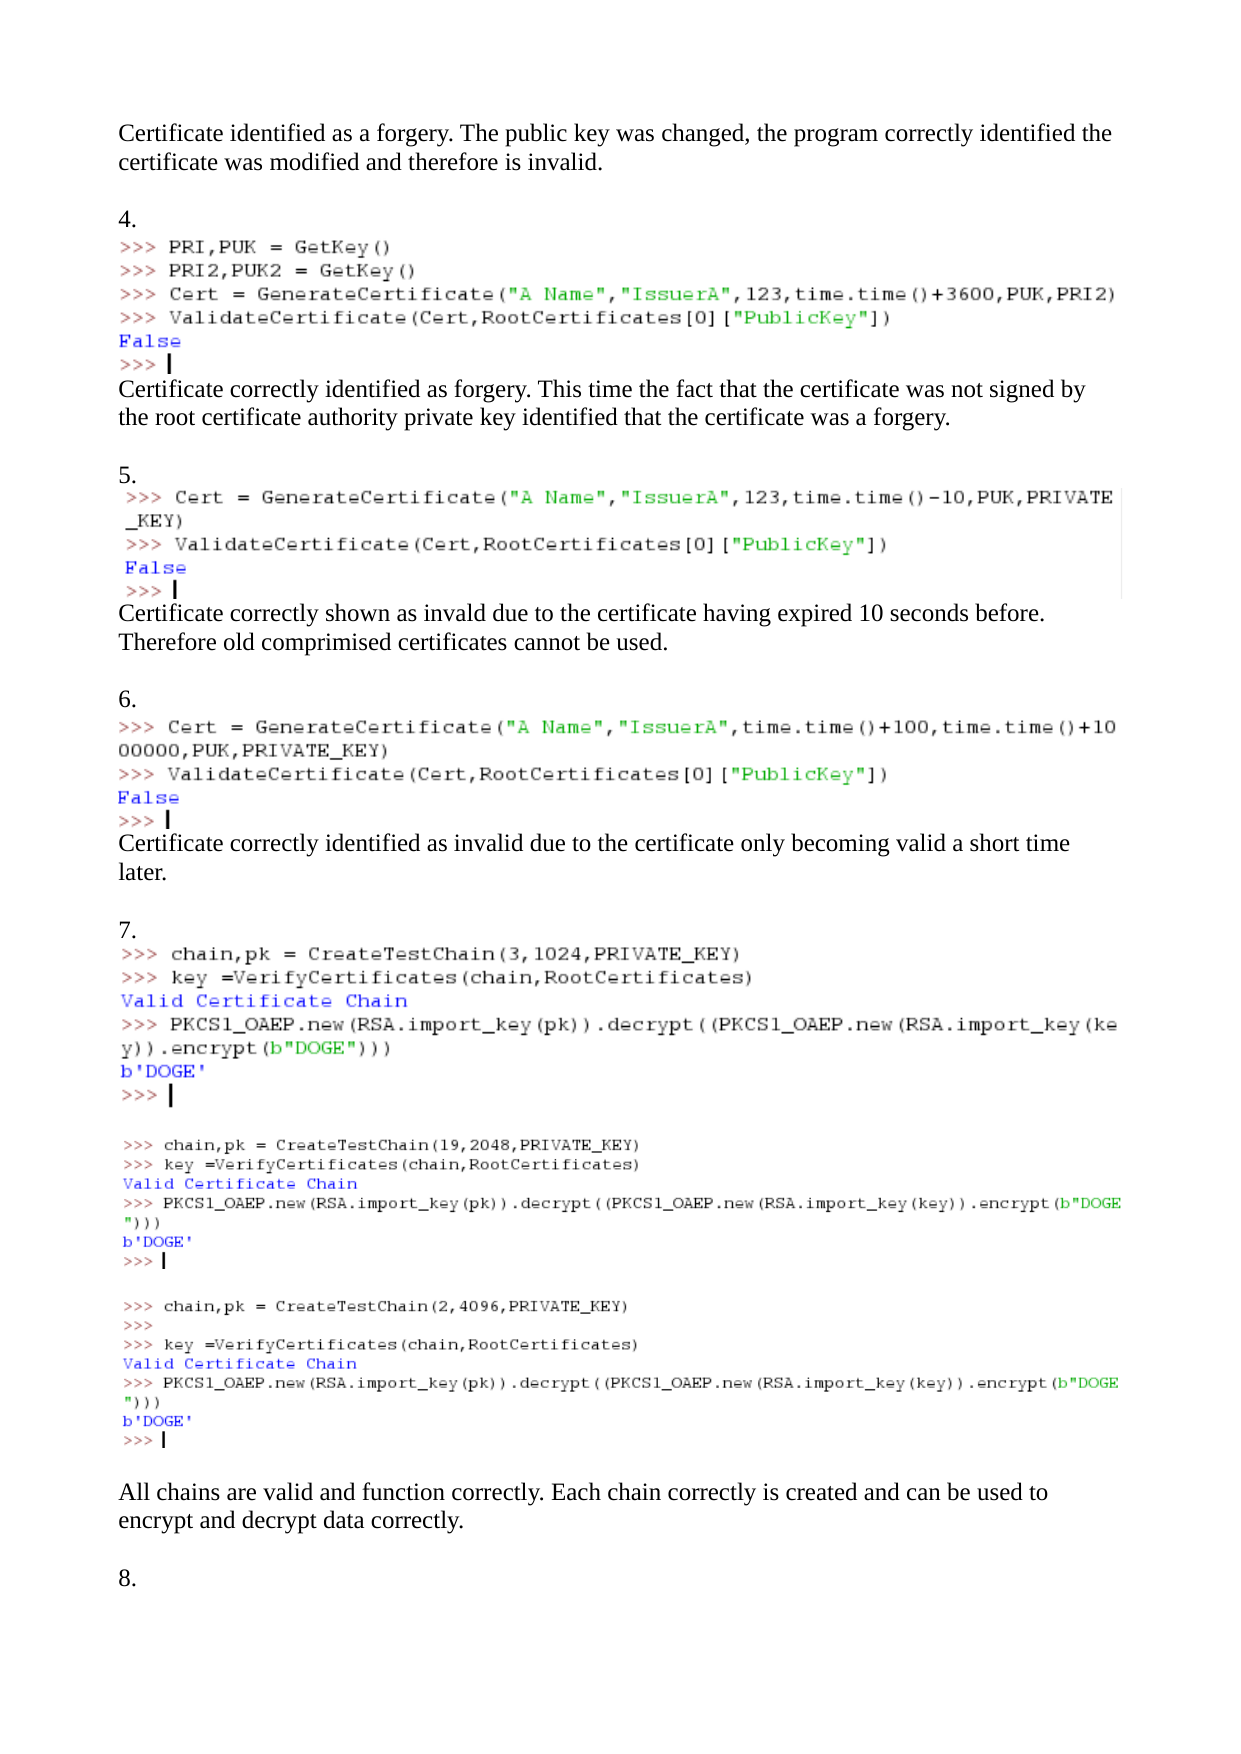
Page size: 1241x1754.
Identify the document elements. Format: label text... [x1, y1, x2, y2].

text 8. [118, 1563, 1122, 1592]
picture [118, 943, 1123, 1109]
picture [118, 713, 1123, 829]
text 6. [118, 684, 1122, 713]
picture [118, 233, 1123, 374]
text 5. [118, 460, 1122, 488]
text 7. [118, 915, 1122, 943]
text Certificate identified as a forgery. The public key was changed, the program correctly identified the certificate was modified and therefore is invalid. [118, 118, 1122, 176]
picture [118, 488, 1123, 599]
picture [118, 1296, 1123, 1448]
text Certificate correctly identified as forgery. This time the fact that the certificate was not signed by the root certificate authority private key identified that the certificate was a forgery. [118, 374, 1122, 431]
text Certificate correctly shown as invald due to the certificate having expired 10 seconds before. Therefore old comprimised certificates cannot be used. [118, 599, 1122, 656]
text All chains are valid and function correctly. Each chain correctly is created and can be used to encrypt and decrypt data correctly. [118, 1477, 1122, 1534]
text 4. [118, 204, 1122, 233]
picture [118, 1137, 1123, 1269]
text Certificate correctly identified as invalid due to the certificate only becoming valid a short time later. [118, 829, 1122, 886]
